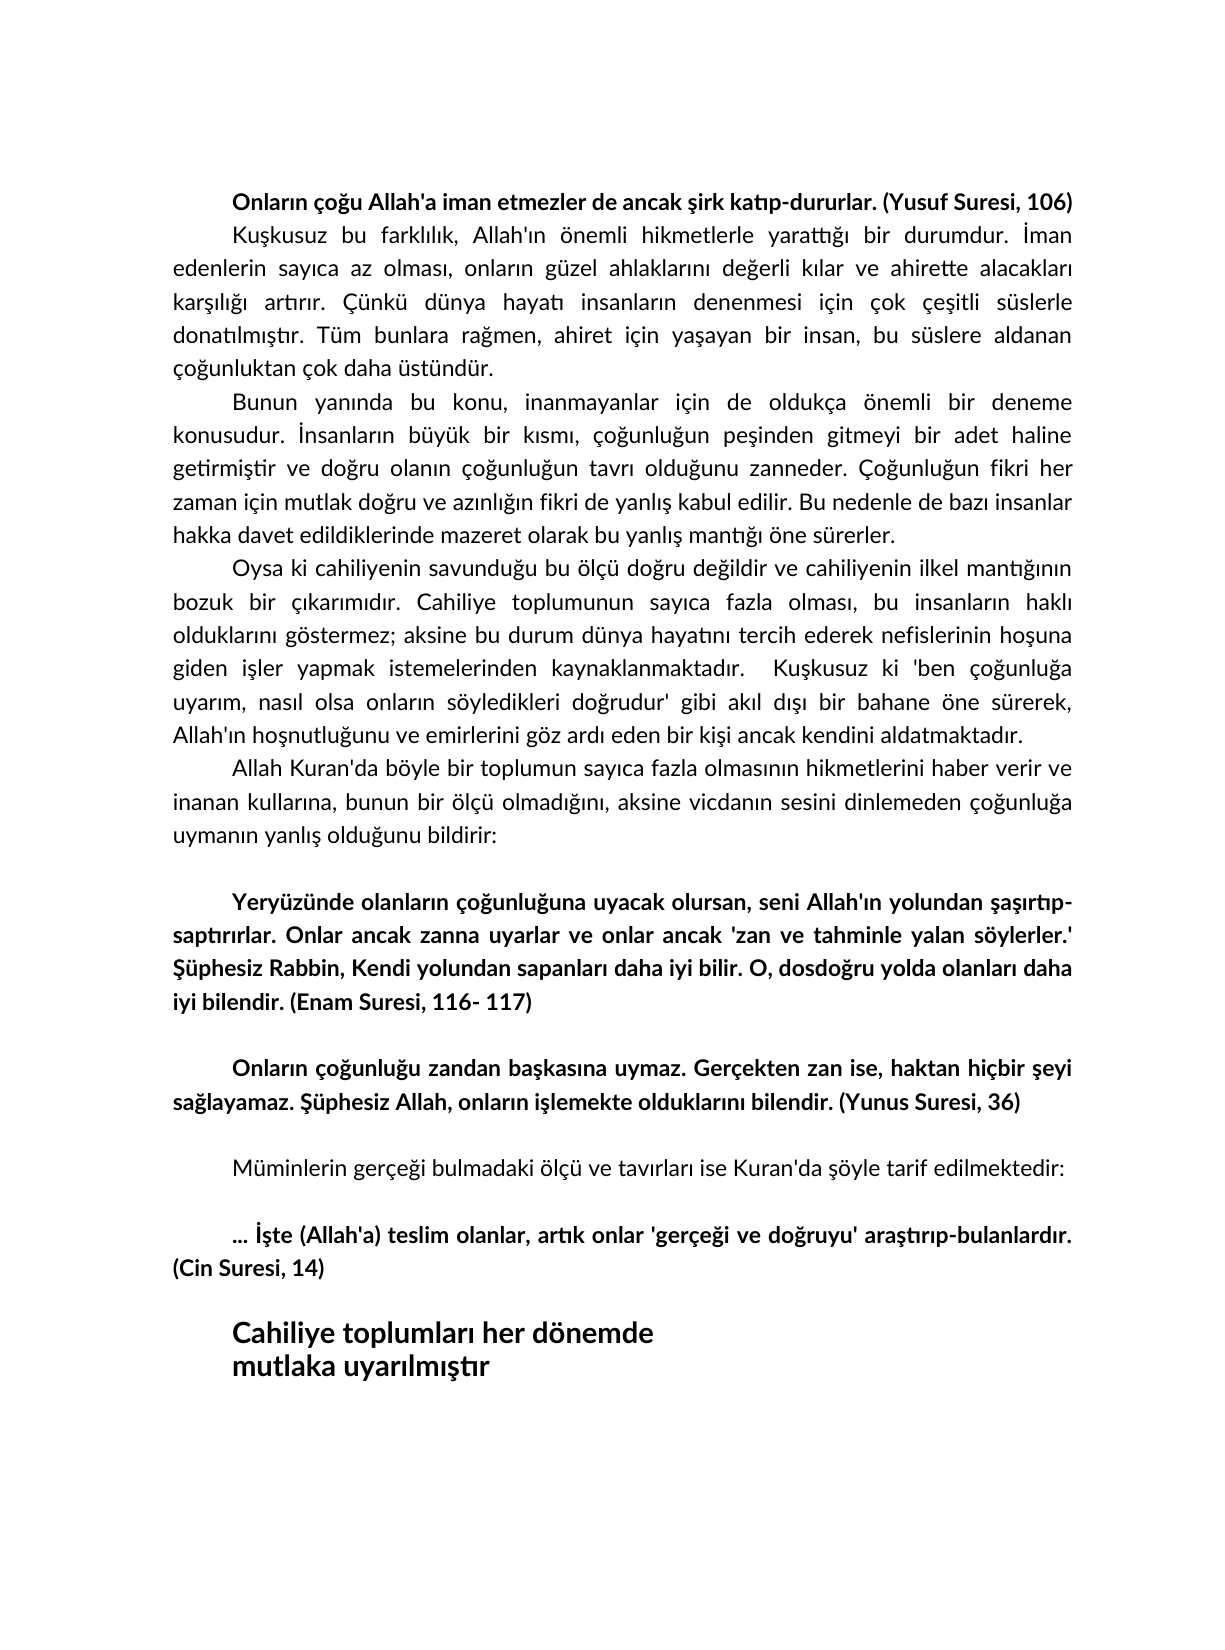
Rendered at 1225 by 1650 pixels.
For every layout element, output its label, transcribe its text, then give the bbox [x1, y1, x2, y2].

text Oysa ki cahiliyenin savunduğu bu ölçü doğru değildir ve cahiliyenin ilkel mantığının bozuk bir çıkarımıdır. Cahiliye toplumunun sayıca fazla olması, bu insanların haklı olduklarını göstermez; aksine bu durum dünya hayatını tercih ederek nefislerinin hoşuna giden işler yapmak istemelerinden kaynaklanmaktadır. Kuşkusuz ki 'ben çoğunluğa uyarım, nasıl olsa onların söyledikleri doğrudur' gibi akıl dışı bir bahane öne sürerek, Allah'ın hoşnutluğunu ve emirlerini göz ardı eden bir kişi ancak kendini aldatmaktadır. [173, 550, 1073, 750]
subtitle Cahiliye toplumları her dönemde [173, 1317, 1073, 1350]
text Bunun yanında bu konu, inanmayanlar için de oldukça önemli bir deneme konusudur. İnsanların büyük bir kısmı, çoğunluğun peşinden gitmeyi bir adet haline getirmiştir ve doğru olanın çoğunluğun tavrı olduğunu zanneder. Çoğunluğun fikri her zaman için mutlak doğru ve azınlığın fikri de yanlış kabul edilir. Bu nedenle de bazı insanlar hakka davet edildiklerinde mazeret olarak bu yanlış mantığı öne sürerler. [173, 383, 1073, 550]
text Onların çoğunluğu zandan başkasına uymaz. Gerçekten zan ise, haktan hiçbir şeyi sağlayamaz. Şüphesiz Allah, onların işlemekte olduklarını bilendir. (Yunus Suresi, 36) [173, 1050, 1073, 1117]
text ... İşte (Allah'a) teslim olanlar, artık onlar 'gerçeği ve doğruyu' araştırıp-bulanlardır. (Cin Suresi, 14) [173, 1217, 1073, 1283]
text Allah Kuran'da böyle bir toplumun sayıca fazla olmasının hikmetlerini haber verir ve inanan kullarına, bunun bir ölçü olmadığını, aksine vicdanın sesini dinlemeden çoğunluğa uymanın yanlış olduğunu bildirir: [173, 750, 1073, 850]
text Yeryüzünde olanların çoğunluğuna uyacak olursan, seni Allah'ın yolundan şaşırtıp-saptırırlar. Onlar ancak zanna uyarlar ve onlar ancak 'zan ve tahminle yalan söylerler.' Şüphesiz Rabbin, Kendi yolundan sapanları daha iyi bilir. O, dosdoğru yolda olanları daha iyi bilendir. (Enam Suresi, 116- 117) [173, 883, 1073, 1017]
text Müminlerin gerçeği bulmadaki ölçü ve tavırları ise Kuran'da şöyle tarif edilmektedir: [173, 1150, 1073, 1183]
text Kuşkusuz bu farklılık, Allah'ın önemli hikmetlerle yarattığı bir durumdur. İman edenlerin sayıca az olması, onların güzel ahlaklarını değerli kılar ve ahirette alacakları karşılığı artırır. Çünkü dünya hayatı insanların denenmesi için çok çeşitli süslerle donatılmıştır. Tüm bunlara rağmen, ahiret için yaşayan bir insan, bu süslere aldanan çoğunluktan çok daha üstündür. [173, 217, 1073, 383]
text Onların çoğu Allah'a iman etmezler de ancak şirk katıp-dururlar. (Yusuf Suresi, 106) [173, 183, 1073, 217]
subtitle mutlaka uyarılmıştır [173, 1350, 1073, 1383]
